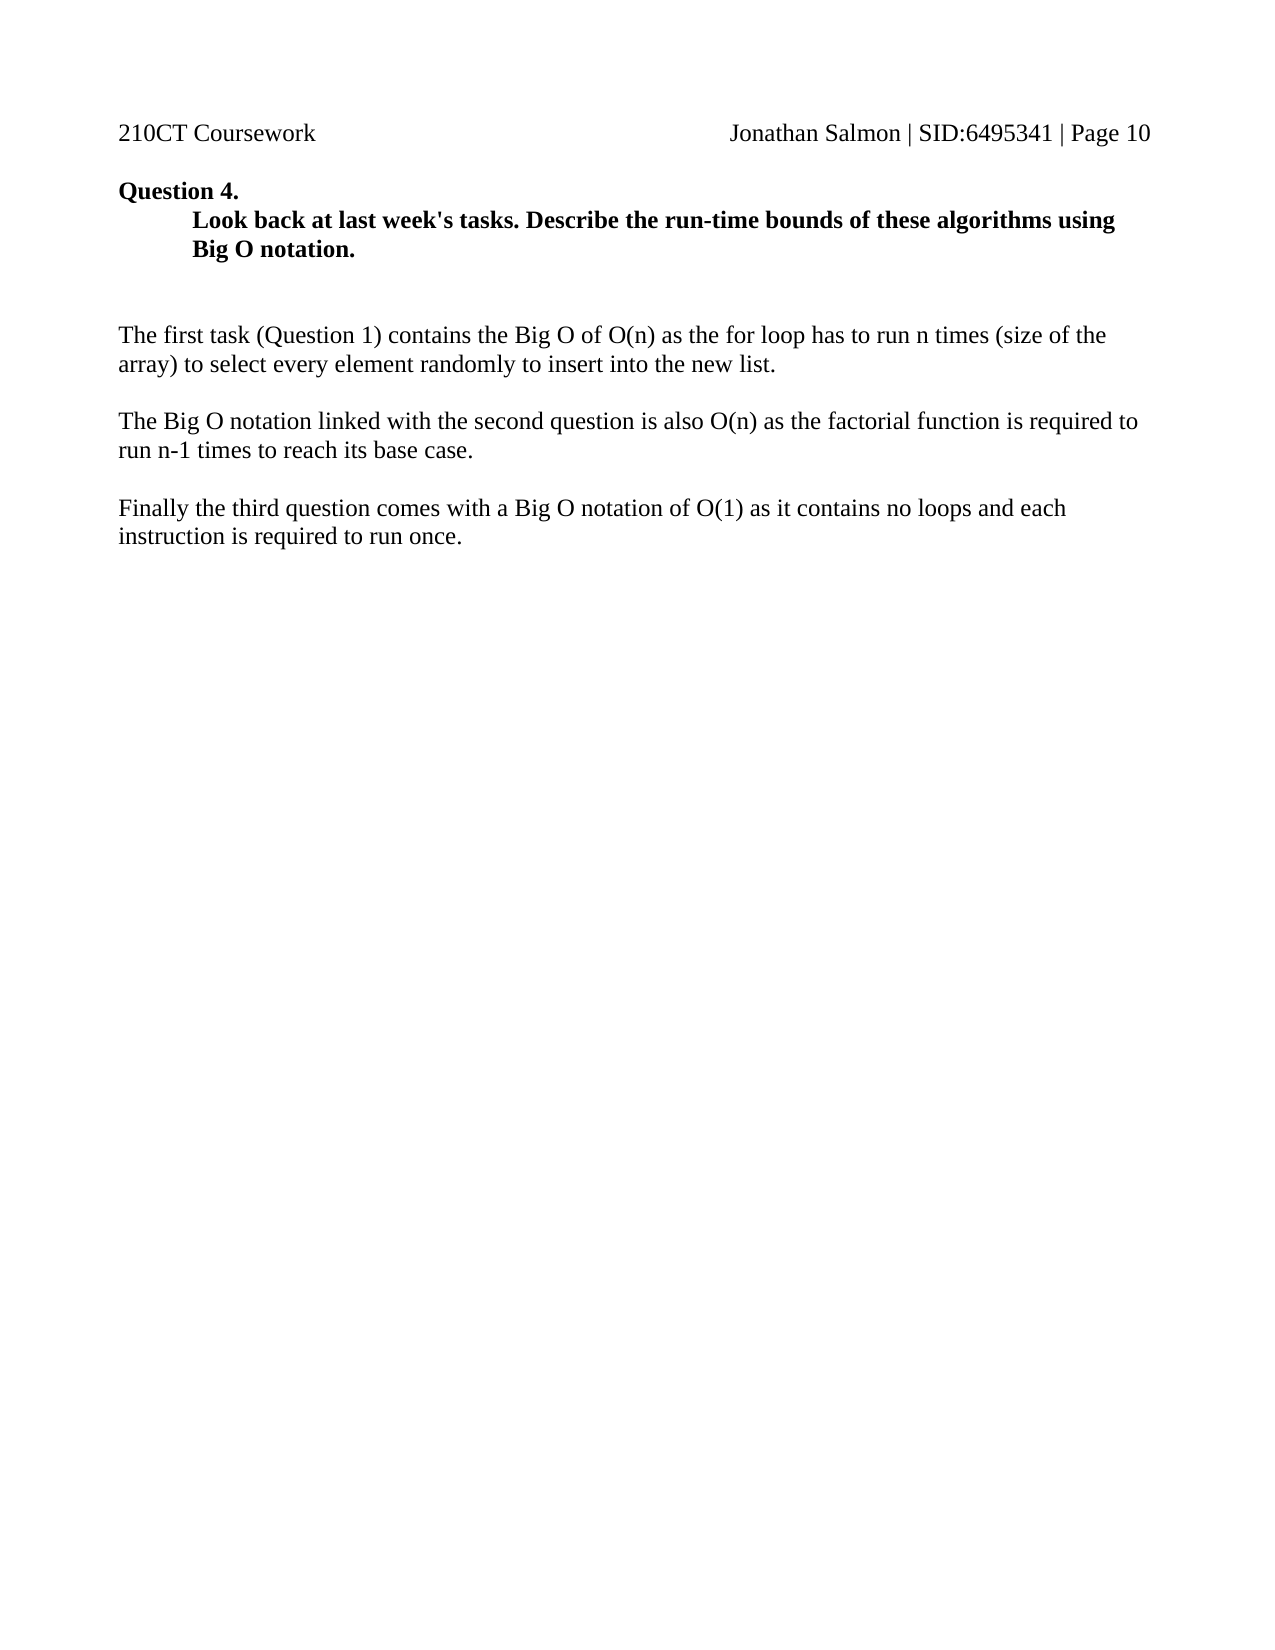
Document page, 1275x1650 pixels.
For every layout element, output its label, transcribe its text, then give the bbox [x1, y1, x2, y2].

text Finally the third question comes with a Big O notation of O(1) as it contains no loops and each instruction is required to run once. [118, 493, 1157, 550]
text Look back at last week's tasks. Describe the run-time bounds of these algorithms using Big O notation. [118, 205, 1157, 263]
text Question 4. [118, 176, 1157, 205]
text The first task (Question 1) contains the Big O of O(n) as the for loop has to run n times (size of the array) to select every element randomly to insert into the new list. [118, 320, 1157, 378]
text The Big O notation linked with the second question is also O(n) as the factorial function is required to run n-1 times to reach its base case. [118, 406, 1157, 464]
